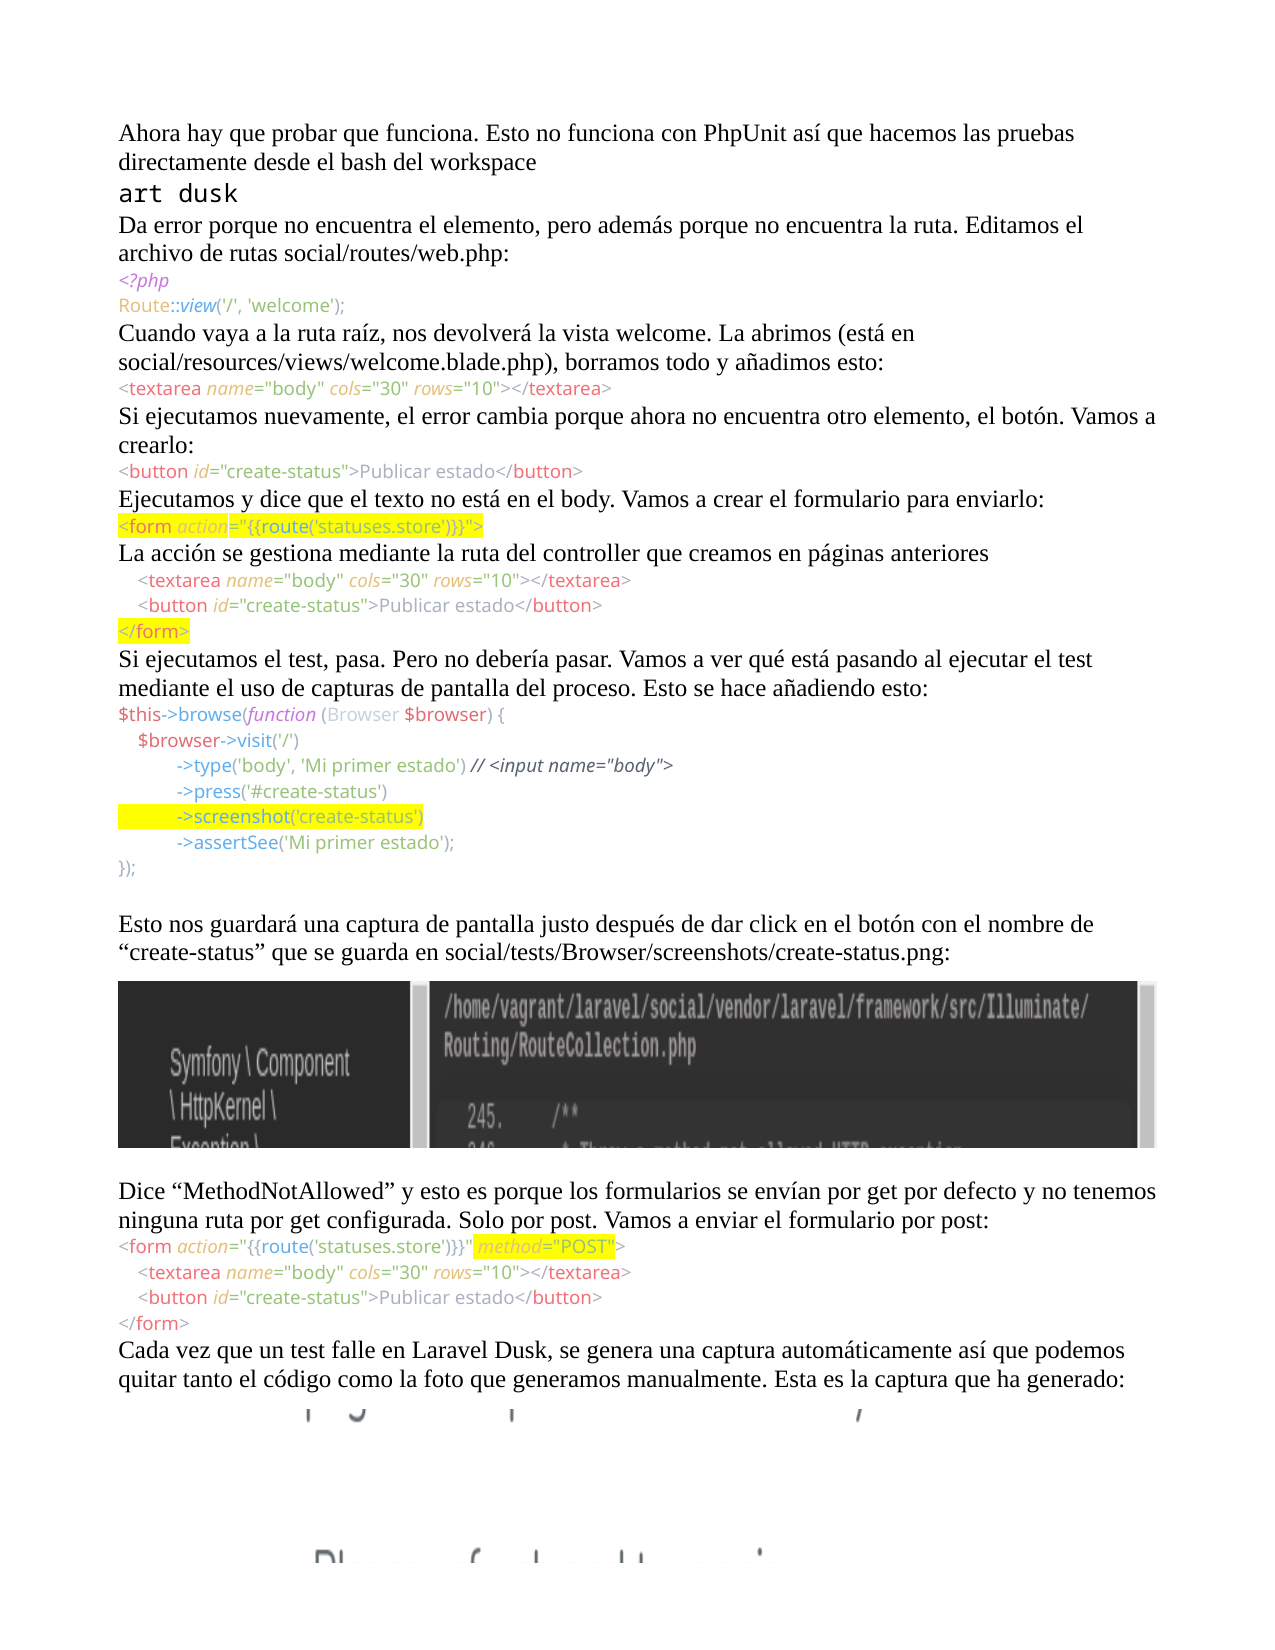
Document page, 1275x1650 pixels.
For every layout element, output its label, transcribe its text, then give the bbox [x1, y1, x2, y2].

text Cuando vaya a la ruta raíz, nos devolverá la vista welcome. La abrimos (está en social/resources/views/welcome.blade.php), borramos todo y añadimos esto: [118, 318, 1157, 376]
text La acción se gestiona mediante la ruta del controller que creamos en páginas anteriores <textarea name="body" cols="30" rows="10"></textarea> <button id="create-status">Publicar estado</button> </form> [118, 538, 1157, 644]
picture [118, 981, 1157, 1061]
text <form action="{{route('statuses.store')}}"> [118, 513, 1157, 538]
text Si ejecutamos el test, pasa. Pero no debería pasar. Vamos a ver qué está pasando al ejecutar el test mediante el uso de capturas de pantalla del proceso. Esto se hace añadiendo esto: [118, 644, 1157, 701]
text $this->browse(function (Browser $browser) { $browser->visit('/') ->type('body', 'Mi primer estado') // <input name="body"> ->press('#create-status') ->screenshot('create-status') ->assertSee('Mi primer estado'); }); [118, 701, 1157, 880]
text <button id="create-status">Publicar estado</button> [118, 459, 1157, 484]
text Esto nos guardará una captura de pantalla justo después de dar click en el botón con el nombre de “create-status” que se guarda en social/tests/Browser/screenshots/create-status.png: [118, 909, 1157, 966]
text Ahora hay que probar que funciona. Esto no funciona con PhpUnit así que hacemos las pruebas directamente desde el bash del workspace [118, 118, 1157, 176]
picture [129, 1409, 977, 1563]
text Si ejecutamos nuevamente, el error cambia porque ahora no encuentra otro elemento, el botón. Vamos a crearlo: [118, 401, 1157, 459]
text <form action="{{route('statuses.store')}}" method="POST"> <textarea name="body" cols="30" rows="10"></textarea> <button id="create-status">Publicar estado</button> </form> [118, 1233, 1157, 1336]
text <?php Route::view('/', 'welcome'); [118, 267, 1157, 318]
text Ejecutamos y dice que el texto no está en el body. Vamos a crear el formulario para enviarlo: [118, 484, 1157, 513]
text Dice “MethodNotAllowed” y esto es porque los formularios se envían por get por defecto y no tenemos ninguna ruta por get configurada. Solo por post. Vamos a enviar el formulario por post: [118, 1176, 1157, 1233]
text <textarea name="body" cols="30" rows="10"></textarea> [118, 376, 1157, 401]
text art dusk Da error porque no encuentra el elemento, pero además porque no encuentra la ruta. Editamos el archivo de rutas social/routes/web.php: [118, 176, 1157, 267]
text Cada vez que un test falle en Laravel Dusk, se genera una captura automáticamente así que podemos quitar tanto el código como la foto que generamos manualmente. Esta es la captura que ha generado: [118, 1336, 1157, 1393]
